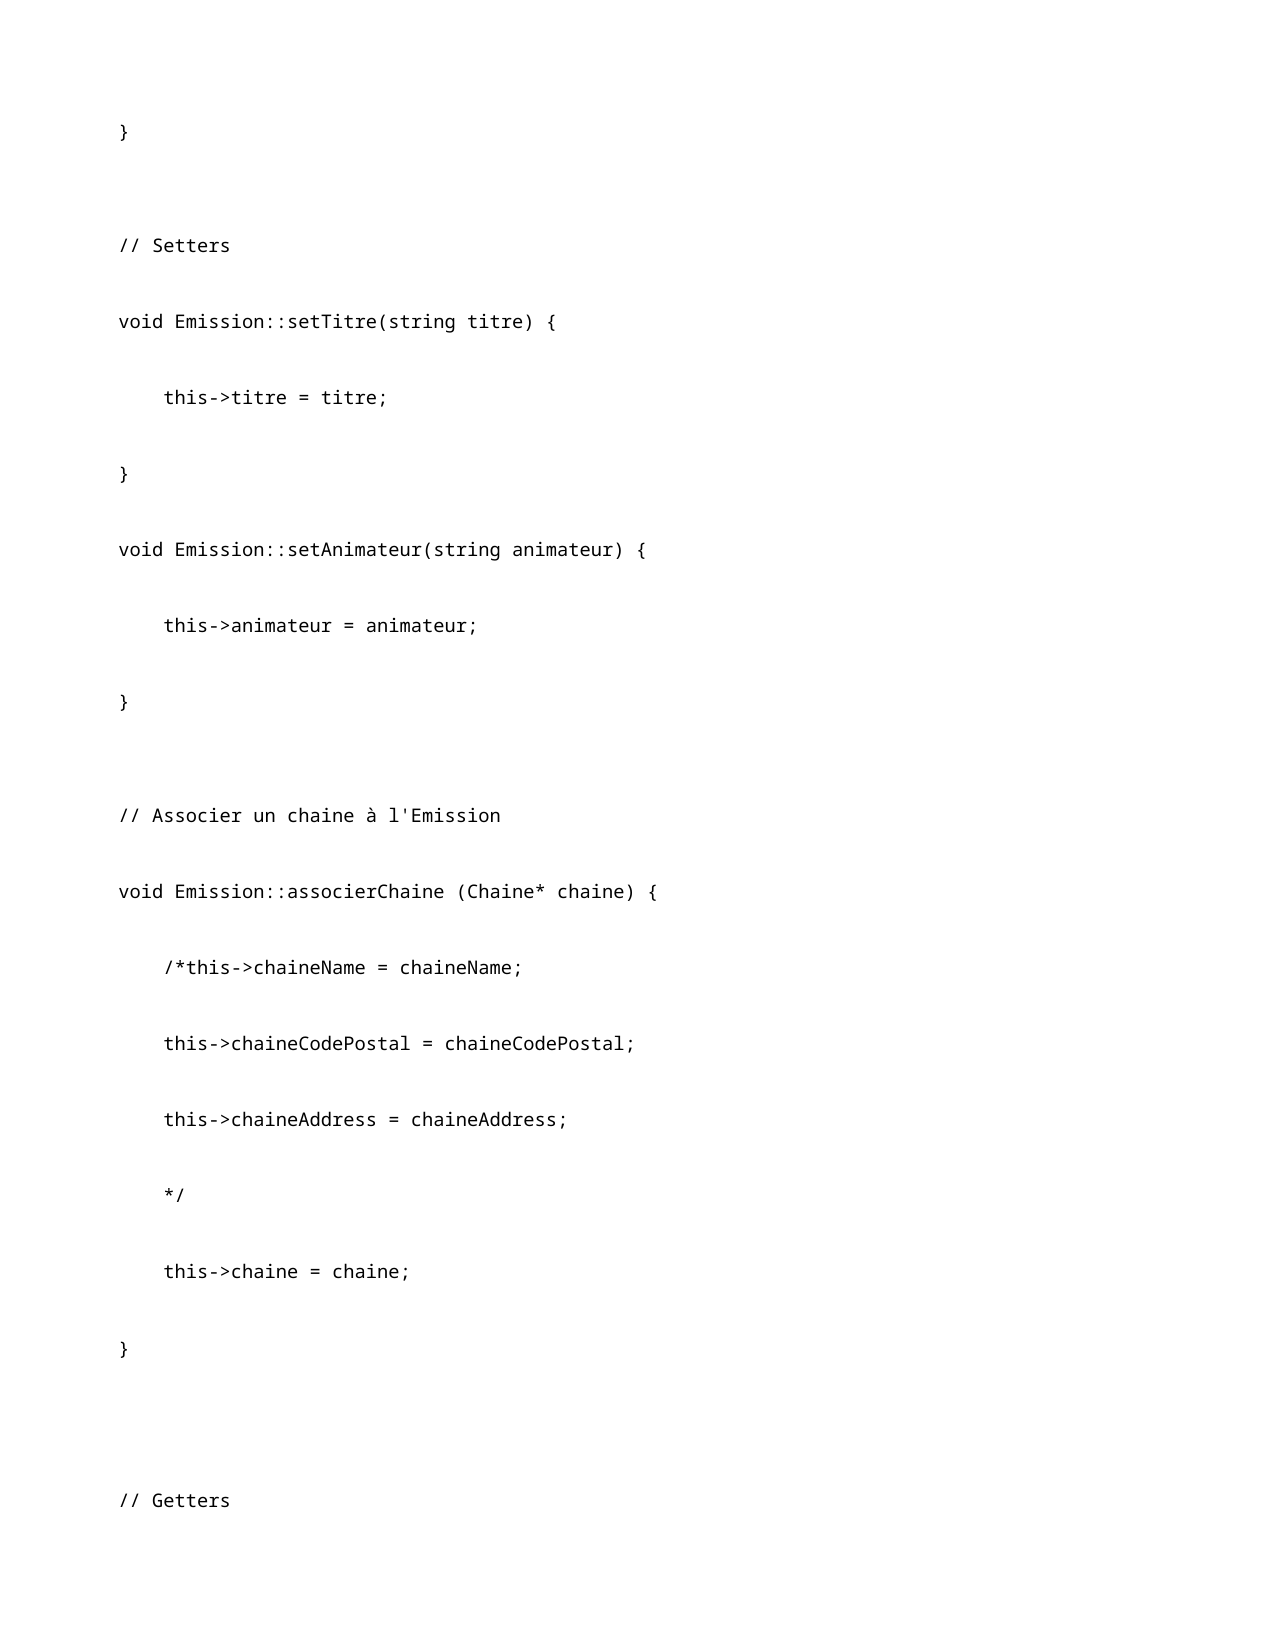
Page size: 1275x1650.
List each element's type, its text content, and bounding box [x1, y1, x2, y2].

text // Setters [118, 232, 1157, 258]
text // Getters [118, 1487, 1157, 1512]
text void Emission::associerChaine (Chaine* chaine) { [118, 878, 1157, 904]
text /*this->chaineName = chaineName; [118, 954, 1157, 980]
text */ [118, 1183, 1157, 1208]
text this->chaineCodePostal = chaineCodePostal; [118, 1031, 1157, 1056]
text this->chaine = chaine; [118, 1259, 1157, 1284]
text void Emission::setTitre(string titre) { [118, 308, 1157, 334]
text this->animateur = animateur; [118, 612, 1157, 638]
text this->chaineAddress = chaineAddress; [118, 1107, 1157, 1132]
text void Emission::setAnimateur(string animateur) { [118, 536, 1157, 562]
text } [118, 1335, 1157, 1360]
text } [118, 460, 1157, 486]
text this->titre = titre; [118, 384, 1157, 410]
text } [118, 688, 1157, 714]
text } [118, 118, 1157, 144]
text // Associer un chaine à l'Emission [118, 802, 1157, 828]
